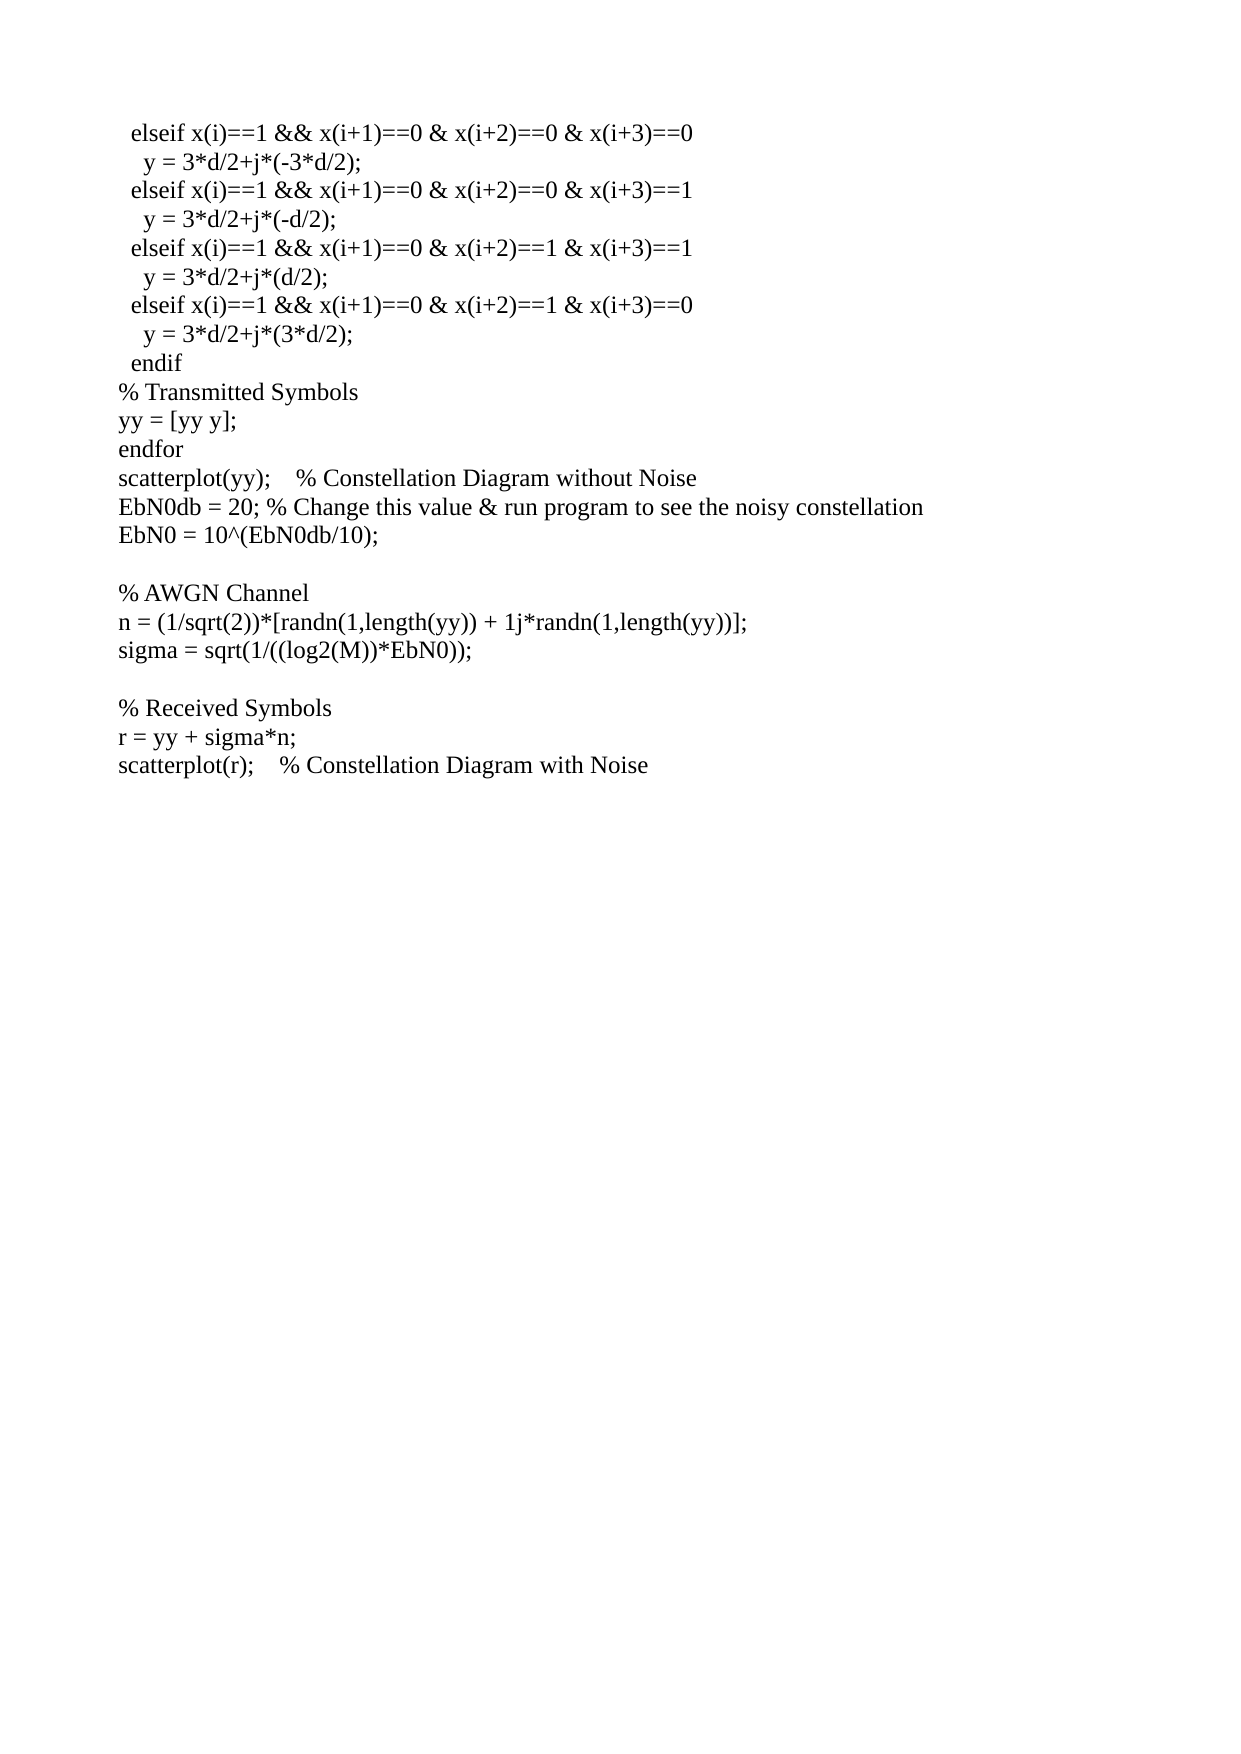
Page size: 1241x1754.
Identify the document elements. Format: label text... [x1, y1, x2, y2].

text endfor [118, 434, 1122, 463]
text scatterplot(yy); % Constellation Diagram without Noise [118, 463, 1122, 492]
text y = 3*d/2+j*(-3*d/2); [118, 147, 1122, 176]
text % AWGN Channel [118, 578, 1122, 607]
text r = yy + sigma*n; [118, 722, 1122, 751]
text elseif x(i)==1 && x(i+1)==0 & x(i+2)==1 & x(i+3)==0 [118, 291, 1122, 319]
text elseif x(i)==1 && x(i+1)==0 & x(i+2)==0 & x(i+3)==1 [118, 176, 1122, 204]
text y = 3*d/2+j*(-d/2); [118, 204, 1122, 233]
text EbN0db = 20; % Change this value & run program to see the noisy constellation [118, 492, 1122, 521]
text y = 3*d/2+j*(d/2); [118, 262, 1122, 291]
text endif [118, 348, 1122, 377]
text sigma = sqrt(1/((log2(M))*EbN0)); [118, 636, 1122, 664]
text elseif x(i)==1 && x(i+1)==0 & x(i+2)==1 & x(i+3)==1 [118, 233, 1122, 262]
text elseif x(i)==1 && x(i+1)==0 & x(i+2)==0 & x(i+3)==0 [118, 118, 1122, 147]
text yy = [yy y]; [118, 406, 1122, 434]
text % Received Symbols [118, 693, 1122, 722]
text n = (1/sqrt(2))*[randn(1,length(yy)) + 1j*randn(1,length(yy))]; [118, 607, 1122, 636]
text y = 3*d/2+j*(3*d/2); [118, 319, 1122, 348]
text % Transmitted Symbols [118, 377, 1122, 406]
text EbN0 = 10^(EbN0db/10); [118, 521, 1122, 549]
text scatterplot(r); % Constellation Diagram with Noise [118, 751, 1122, 779]
